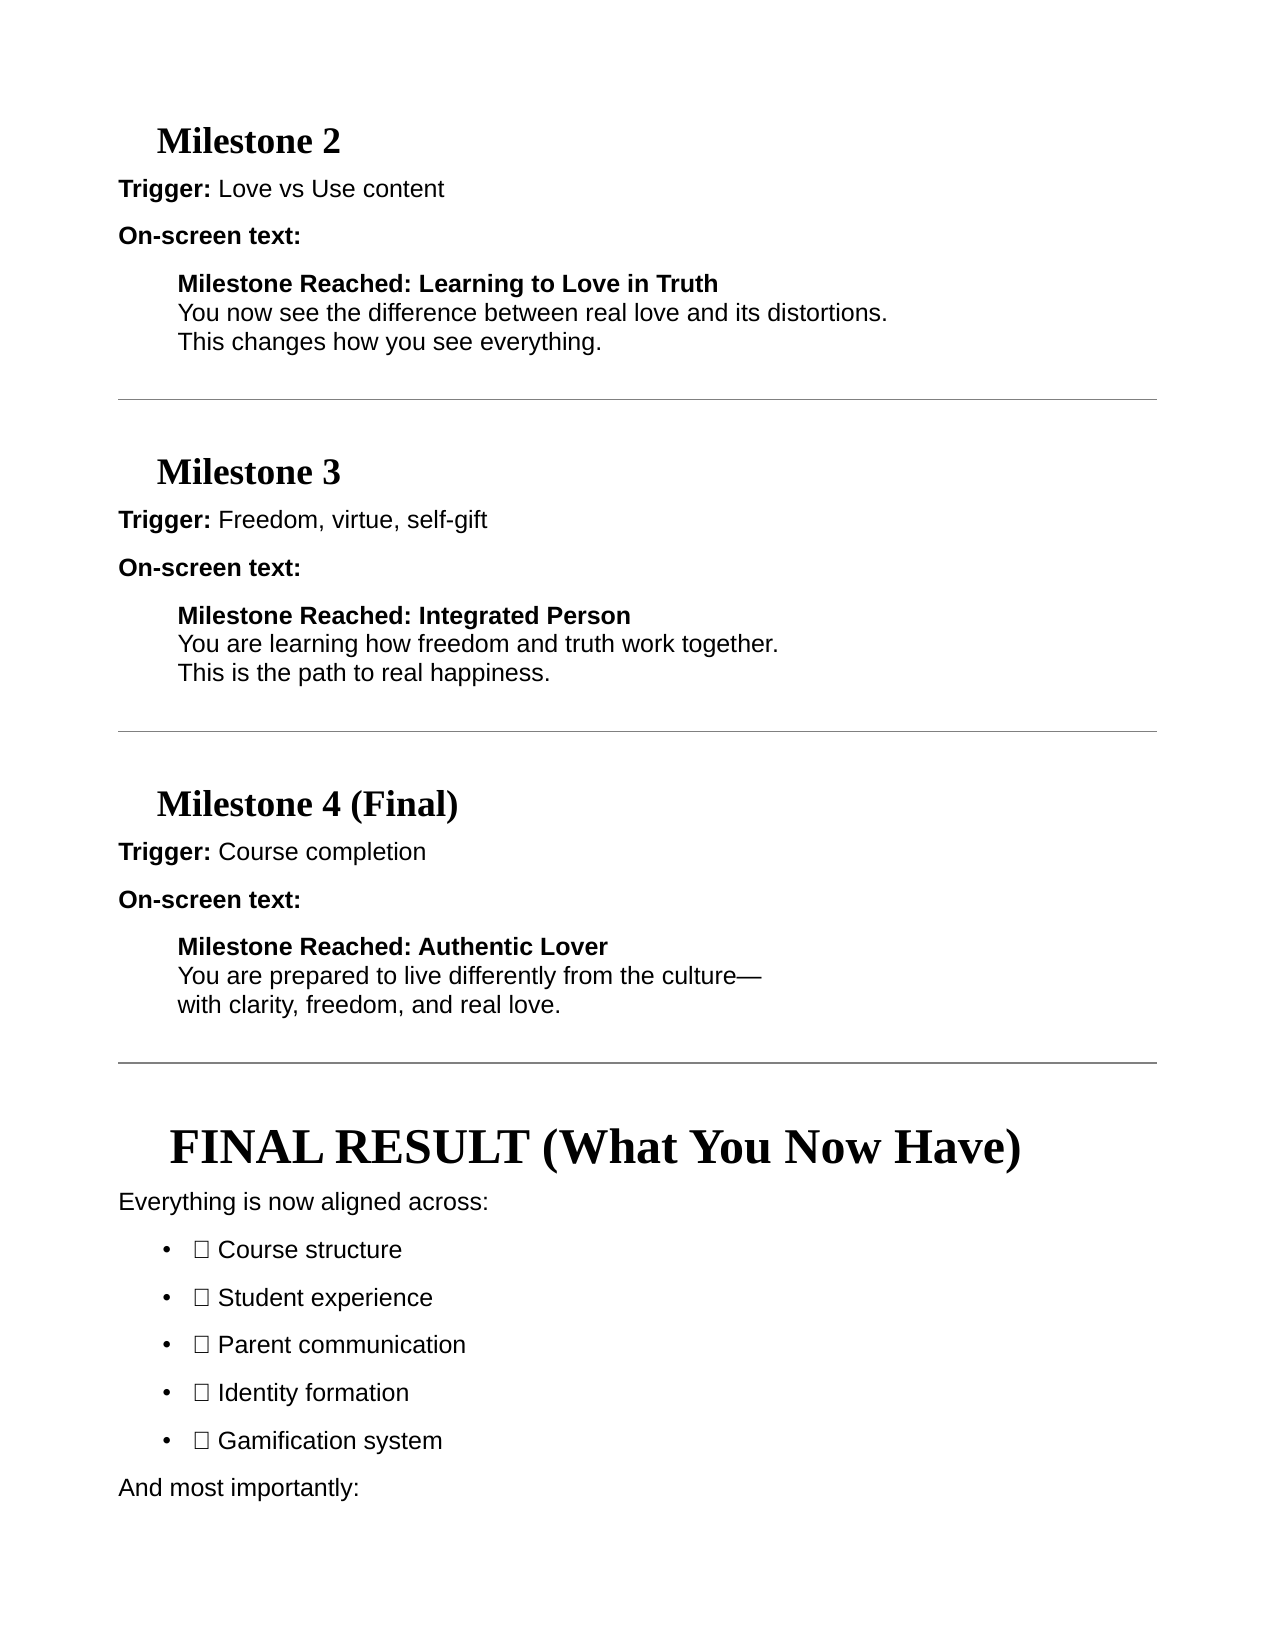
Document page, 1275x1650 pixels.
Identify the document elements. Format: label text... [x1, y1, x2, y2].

text Milestone Reached: Integrated Person You are learning how freedom and truth work together. This is the path to real happiness. [177, 601, 1098, 687]
text Milestone Reached: Authentic Lover You are prepared to live differently from the culture— with clarity, freedom, and real love. [177, 932, 1098, 1018]
subtitle 🧠 FINAL RESULT (What You Now Have) [118, 1117, 1157, 1175]
list ✅ Student experience [162, 1283, 1157, 1311]
subtitle 🔹 Milestone 4 (Final) [118, 781, 1157, 824]
text On-screen text: [118, 221, 1157, 250]
text Milestone Reached: Learning to Love in Truth You now see the difference between real love and its distortions. This changes how you see everything. [177, 269, 1098, 355]
list ✅ Course structure [162, 1235, 1157, 1264]
list ✅ Parent communication [162, 1330, 1157, 1359]
text And most importantly: [118, 1473, 1157, 1502]
text Trigger: Freedom, virtue, self-gift [118, 505, 1157, 534]
list ✅ Identity formation [162, 1378, 1157, 1407]
text Trigger: Love vs Use content [118, 174, 1157, 202]
list ✅ Gamification system [162, 1426, 1157, 1454]
subtitle 🔹 Milestone 3 [118, 450, 1157, 493]
subtitle 🔹 Milestone 2 [118, 118, 1157, 161]
text Trigger: Course completion [118, 837, 1157, 866]
text On-screen text: [118, 553, 1157, 582]
text On-screen text: [118, 885, 1157, 913]
text Everything is now aligned across: [118, 1187, 1157, 1216]
